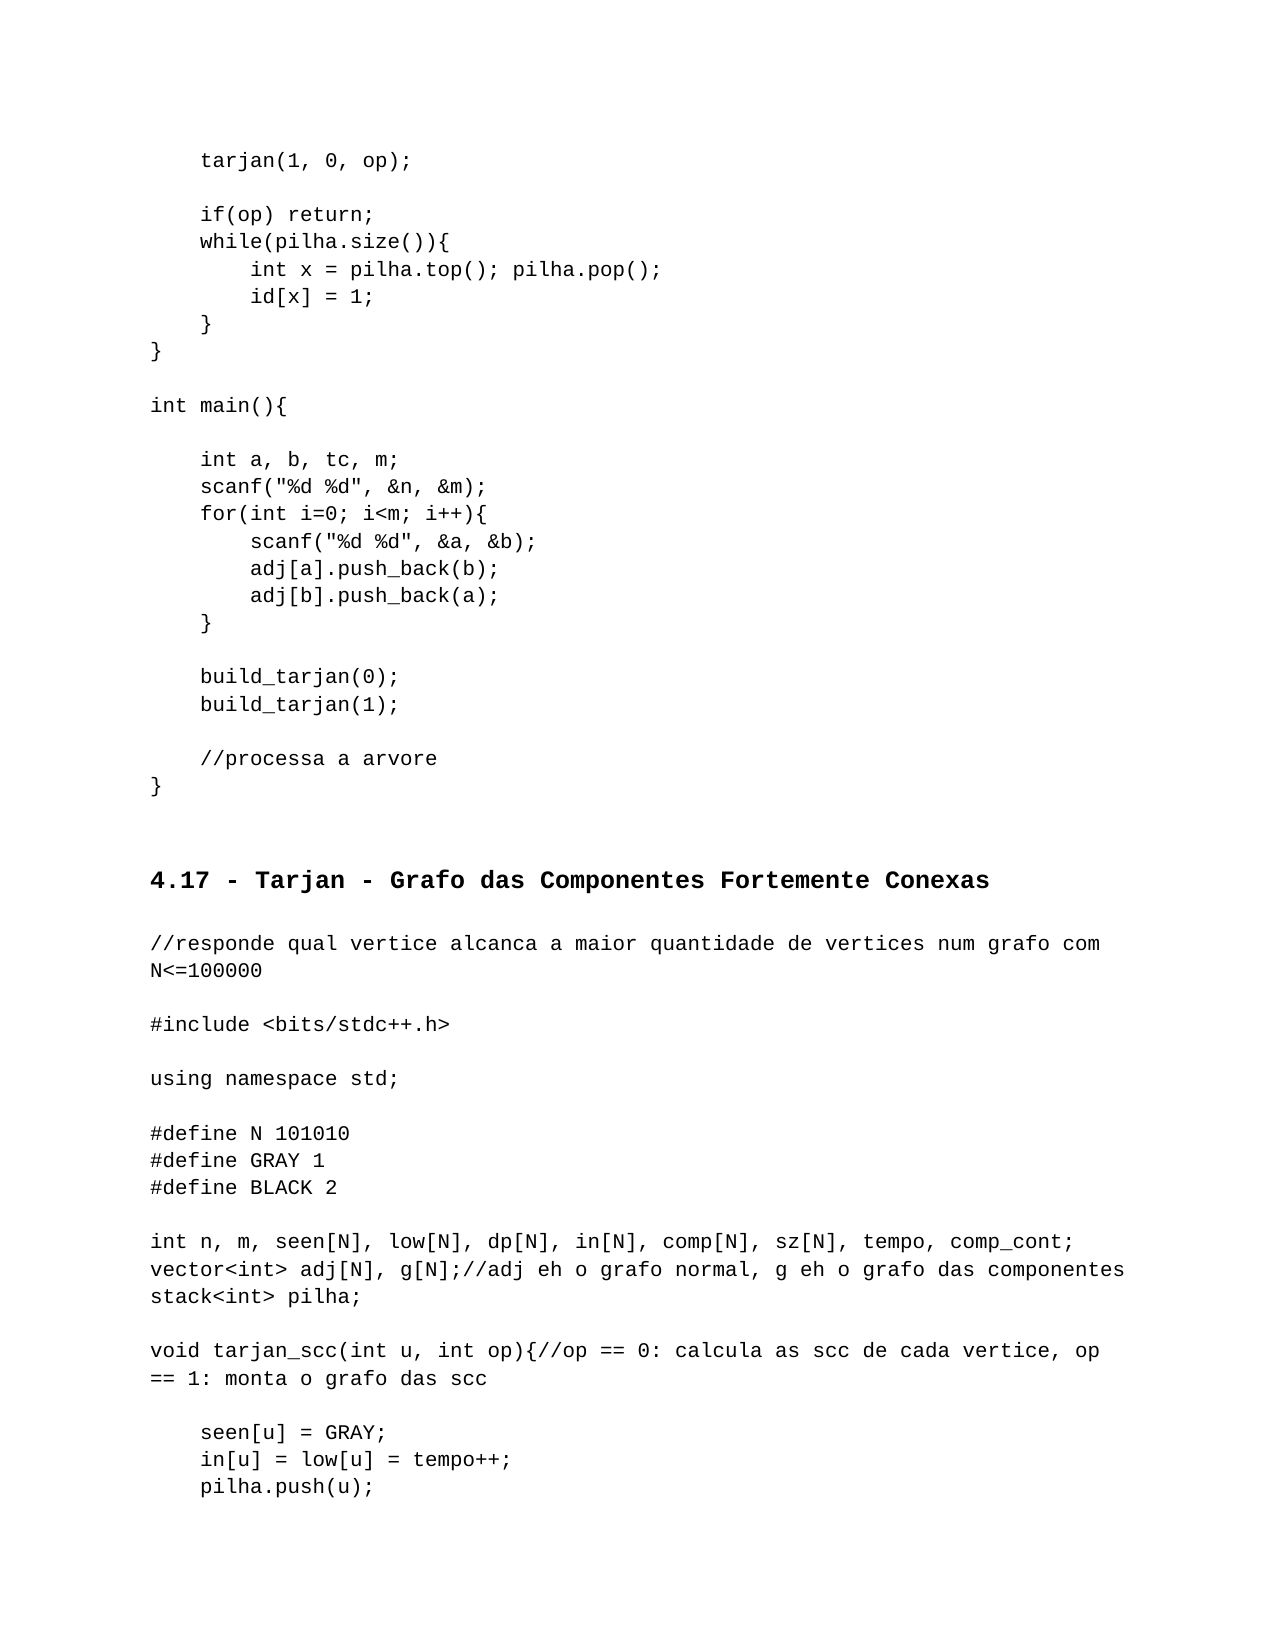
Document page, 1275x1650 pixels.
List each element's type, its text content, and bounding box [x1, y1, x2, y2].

text adj[a].push_back(b); [150, 558, 1125, 581]
text void tarjan_scc(int u, int op){//op == 0: calcula as scc de cada vertice, op == 1: monta o grafo das scc [150, 1340, 1125, 1391]
text for(int i=0; i<m; i++){ [150, 503, 1125, 527]
text using namespace std; [150, 1068, 1125, 1092]
text build_tarjan(0); [150, 667, 1125, 690]
text //responde qual vertice alcanca a maior quantidade de vertices num grafo com N<=100000 [150, 932, 1125, 983]
text int x = pilha.top(); pilha.pop(); [150, 259, 1125, 282]
text #include <bits/stdc++.h> [150, 1014, 1125, 1038]
text seen[u] = GRAY; [150, 1422, 1125, 1446]
text scanf("%d %d", &a, &b); [150, 531, 1125, 554]
text pilha.push(u); [150, 1476, 1125, 1500]
text in[u] = low[u] = tempo++; [150, 1449, 1125, 1473]
text id[x] = 1; [150, 286, 1125, 309]
text } [150, 340, 1125, 364]
text if(op) return; [150, 204, 1125, 228]
text int n, m, seen[N], low[N], dp[N], in[N], comp[N], sz[N], tempo, comp_cont; [150, 1232, 1125, 1255]
text stack<int> pilha; [150, 1286, 1125, 1309]
text //processa a arvore [150, 748, 1125, 772]
text } [150, 775, 1125, 799]
text scanf("%d %d", &n, &m); [150, 476, 1125, 500]
text tarjan(1, 0, op); [150, 150, 1125, 174]
text #define N 101010 [150, 1123, 1125, 1146]
text } [150, 313, 1125, 337]
text adj[b].push_back(a); [150, 585, 1125, 609]
text int a, b, tc, m; [150, 449, 1125, 473]
text while(pilha.size()){ [150, 232, 1125, 255]
text build_tarjan(1); [150, 694, 1125, 717]
text 4.17 - Tarjan - Grafo das Componentes Fortemente Conexas [150, 867, 1125, 896]
text } [150, 612, 1125, 636]
text #define BLACK 2 [150, 1177, 1125, 1201]
text int main(){ [150, 395, 1125, 418]
text vector<int> adj[N], g[N];//adj eh o grafo normal, g eh o grafo das componentes [150, 1259, 1125, 1282]
text #define GRAY 1 [150, 1150, 1125, 1174]
